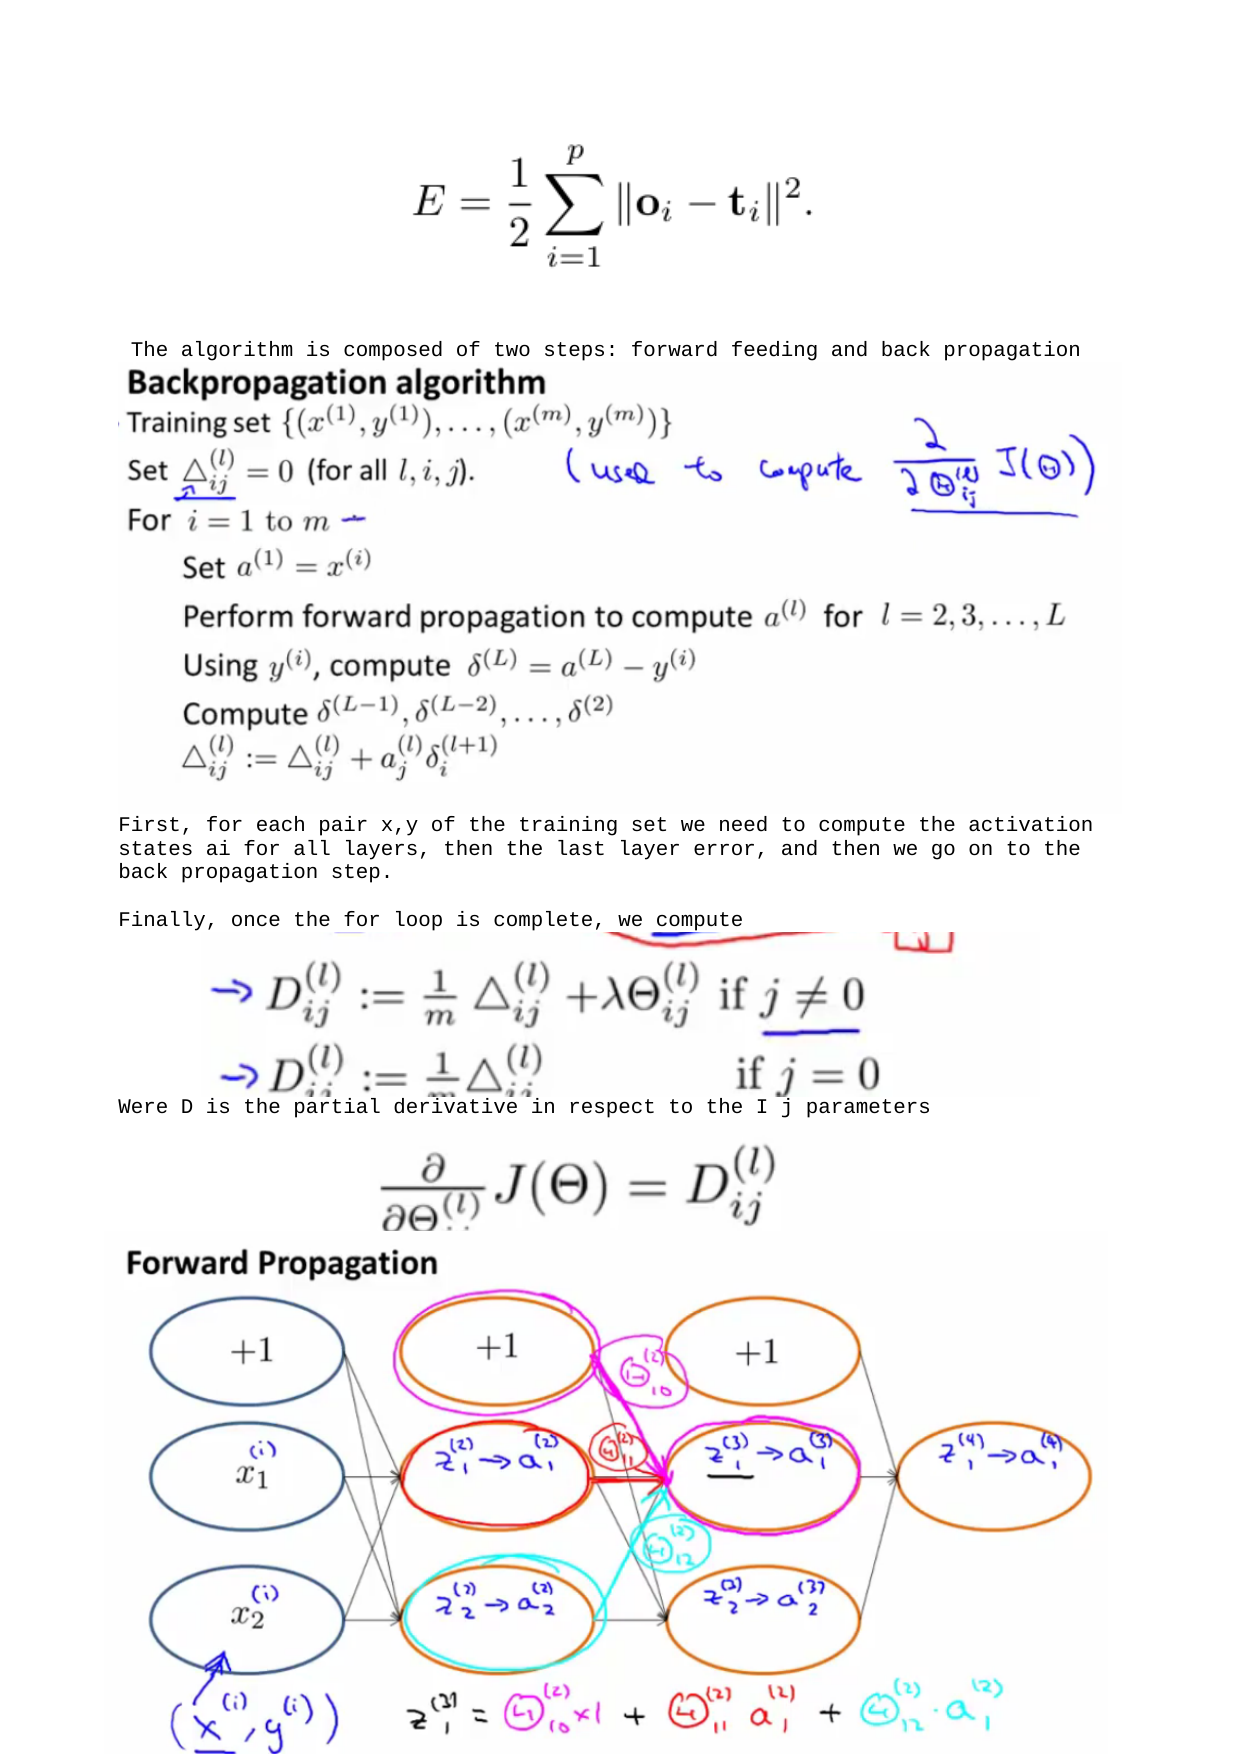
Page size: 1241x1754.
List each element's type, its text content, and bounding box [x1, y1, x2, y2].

picture [357, 118, 883, 292]
picture [118, 362, 1123, 814]
text Were D is the partial derivative in respect to the I j parameters [118, 932, 1122, 1120]
text Finally, once the for loop is complete, we compute [118, 908, 1122, 932]
picture [104, 1120, 1108, 1754]
picture [200, 932, 1040, 1097]
text First, for each pair x,y of the training set we need to compute the activation states ai for all layers, then the last layer error, and then we go on to the back propagation step. [118, 814, 1122, 885]
text The algorithm is composed of two steps: forward feeding and back propagation [118, 339, 1122, 362]
